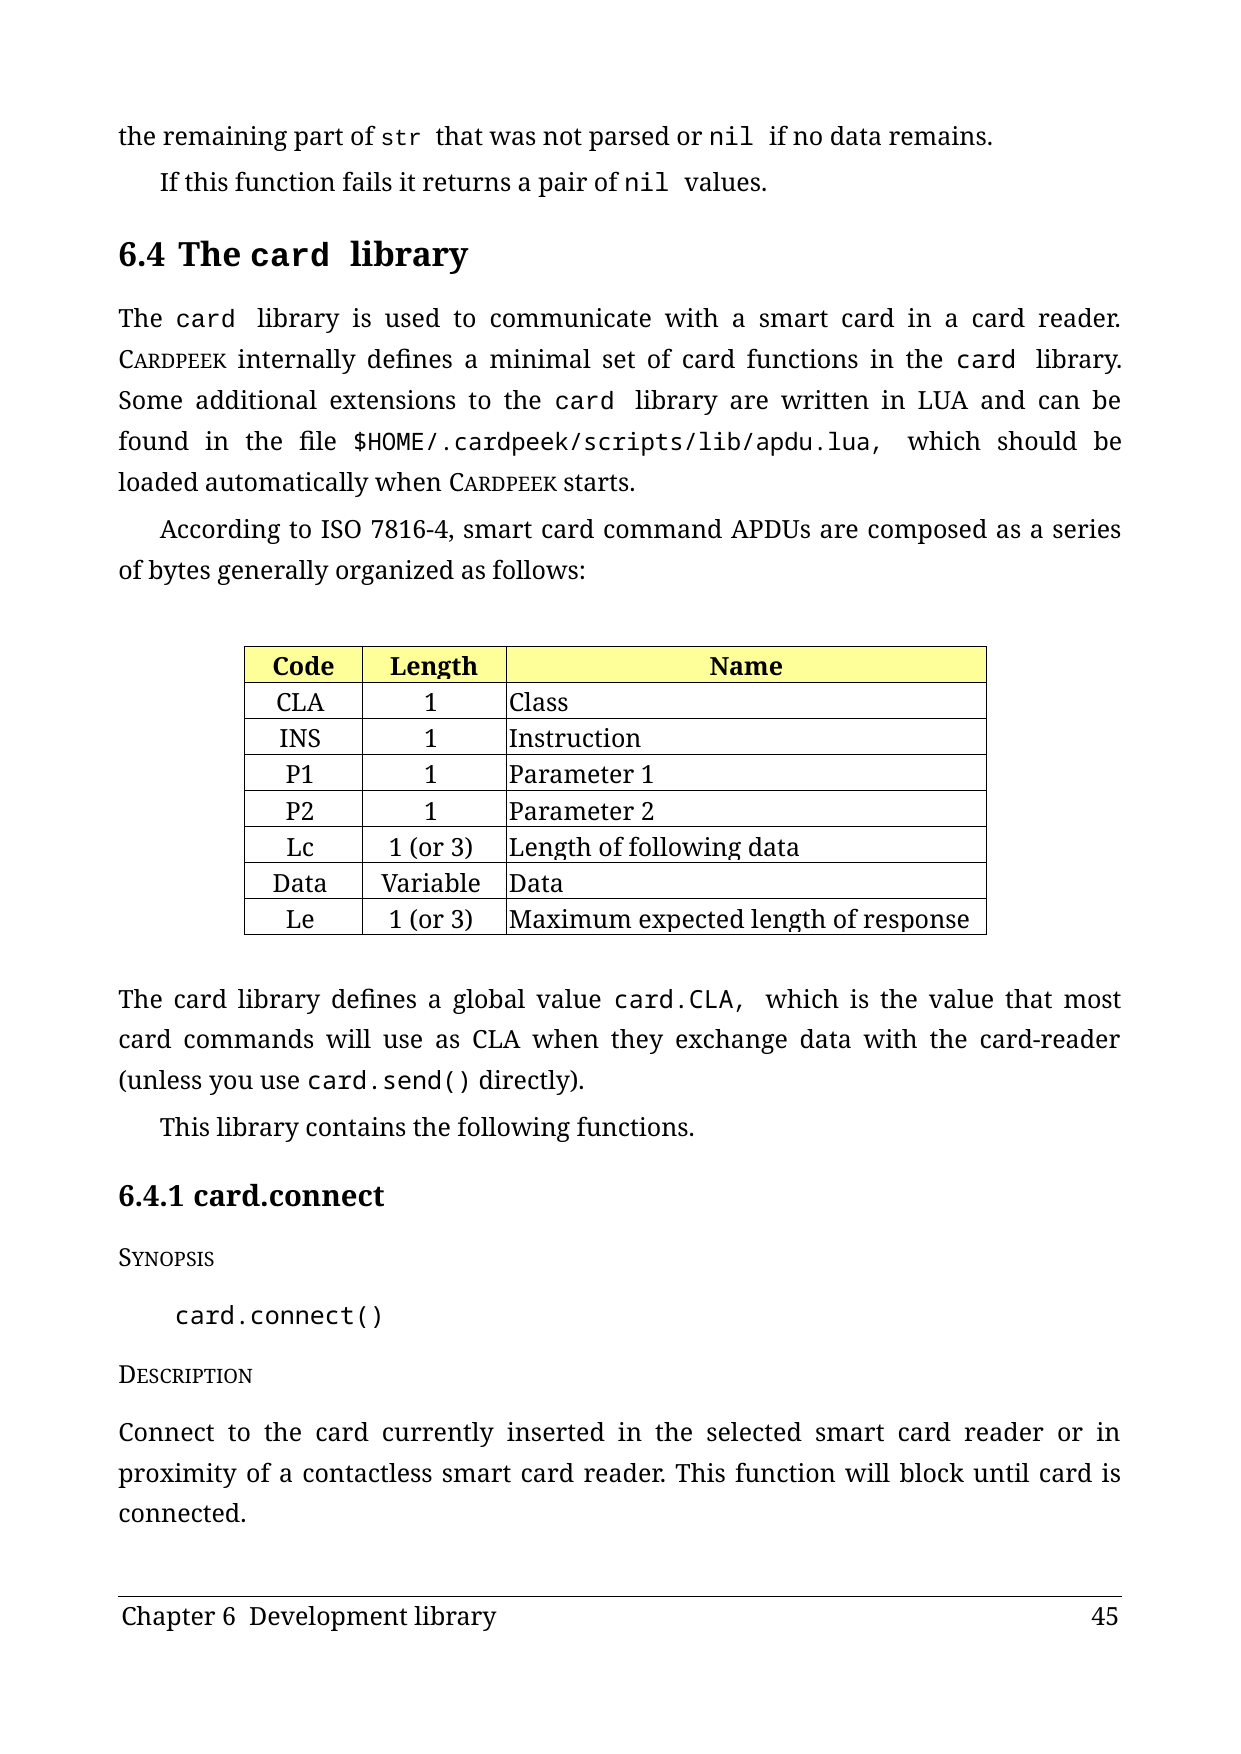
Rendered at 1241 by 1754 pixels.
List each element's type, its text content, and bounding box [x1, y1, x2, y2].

table_cell Class [507, 683, 986, 718]
table_cell Variable [363, 863, 506, 898]
table_cell 1 [363, 719, 506, 754]
table_cell INS [245, 719, 362, 754]
table_cell 1 [363, 683, 506, 718]
text According to ISO 7816-4, smart card command APDUs are composed as a series of bytes generally organized as follows: [118, 512, 1122, 586]
text The card library is used to communicate with a smart card in a card reader. Cardpeek internally defines a minimal set of card functions in the card library. Some additional extensions to the card library are written in LUA and can be found in the file $HOME/.cardpeek/scripts/lib/apdu.lua, which should be loaded automatically when Cardpeek starts. [118, 301, 1122, 499]
text If this function fails it returns a pair of nil values. [118, 165, 1122, 199]
table_cell 1 [363, 791, 506, 826]
subtitle card.connect [118, 1175, 1122, 1215]
text Connect to the card currently inserted in the selected smart card reader or in proximity of a contactless smart card reader. This function will block until card is connected. [118, 1414, 1122, 1530]
table_cell P2 [245, 791, 362, 826]
table_cell 1 (or 3) [363, 899, 506, 934]
table_header Name [507, 647, 986, 682]
text The card library defines a global value card.CLA, which is the value that most card commands will use as CLA when they exchange data with the card-reader (unless you use card.send() directly). [118, 981, 1122, 1097]
table_cell Lc [245, 827, 362, 862]
table_cell Le [245, 899, 362, 934]
text the remaining part of str that was not parsed or nil if no data remains. [118, 118, 1122, 152]
table_header Length [363, 647, 506, 682]
table_cell Length of following data [507, 827, 986, 862]
table_cell Data [245, 863, 362, 898]
text card.connect() [159, 1298, 1122, 1332]
table_cell Parameter 2 [507, 791, 986, 826]
table_cell Data [507, 863, 986, 898]
table_cell 1 (or 3) [363, 827, 506, 862]
table_cell P1 [245, 755, 362, 790]
table_cell Instruction [507, 719, 986, 754]
subtitle The card library [118, 231, 1122, 277]
table_cell CLA [245, 683, 362, 718]
subtitle Description [118, 1357, 1122, 1390]
table_cell Maximum expected length of response [507, 899, 986, 934]
table_cell 1 [363, 755, 506, 790]
table_header Code [245, 647, 362, 682]
table_cell Parameter 1 [507, 755, 986, 790]
subtitle Synopsis [118, 1240, 1122, 1273]
text This library contains the following functions. [118, 1110, 1122, 1144]
